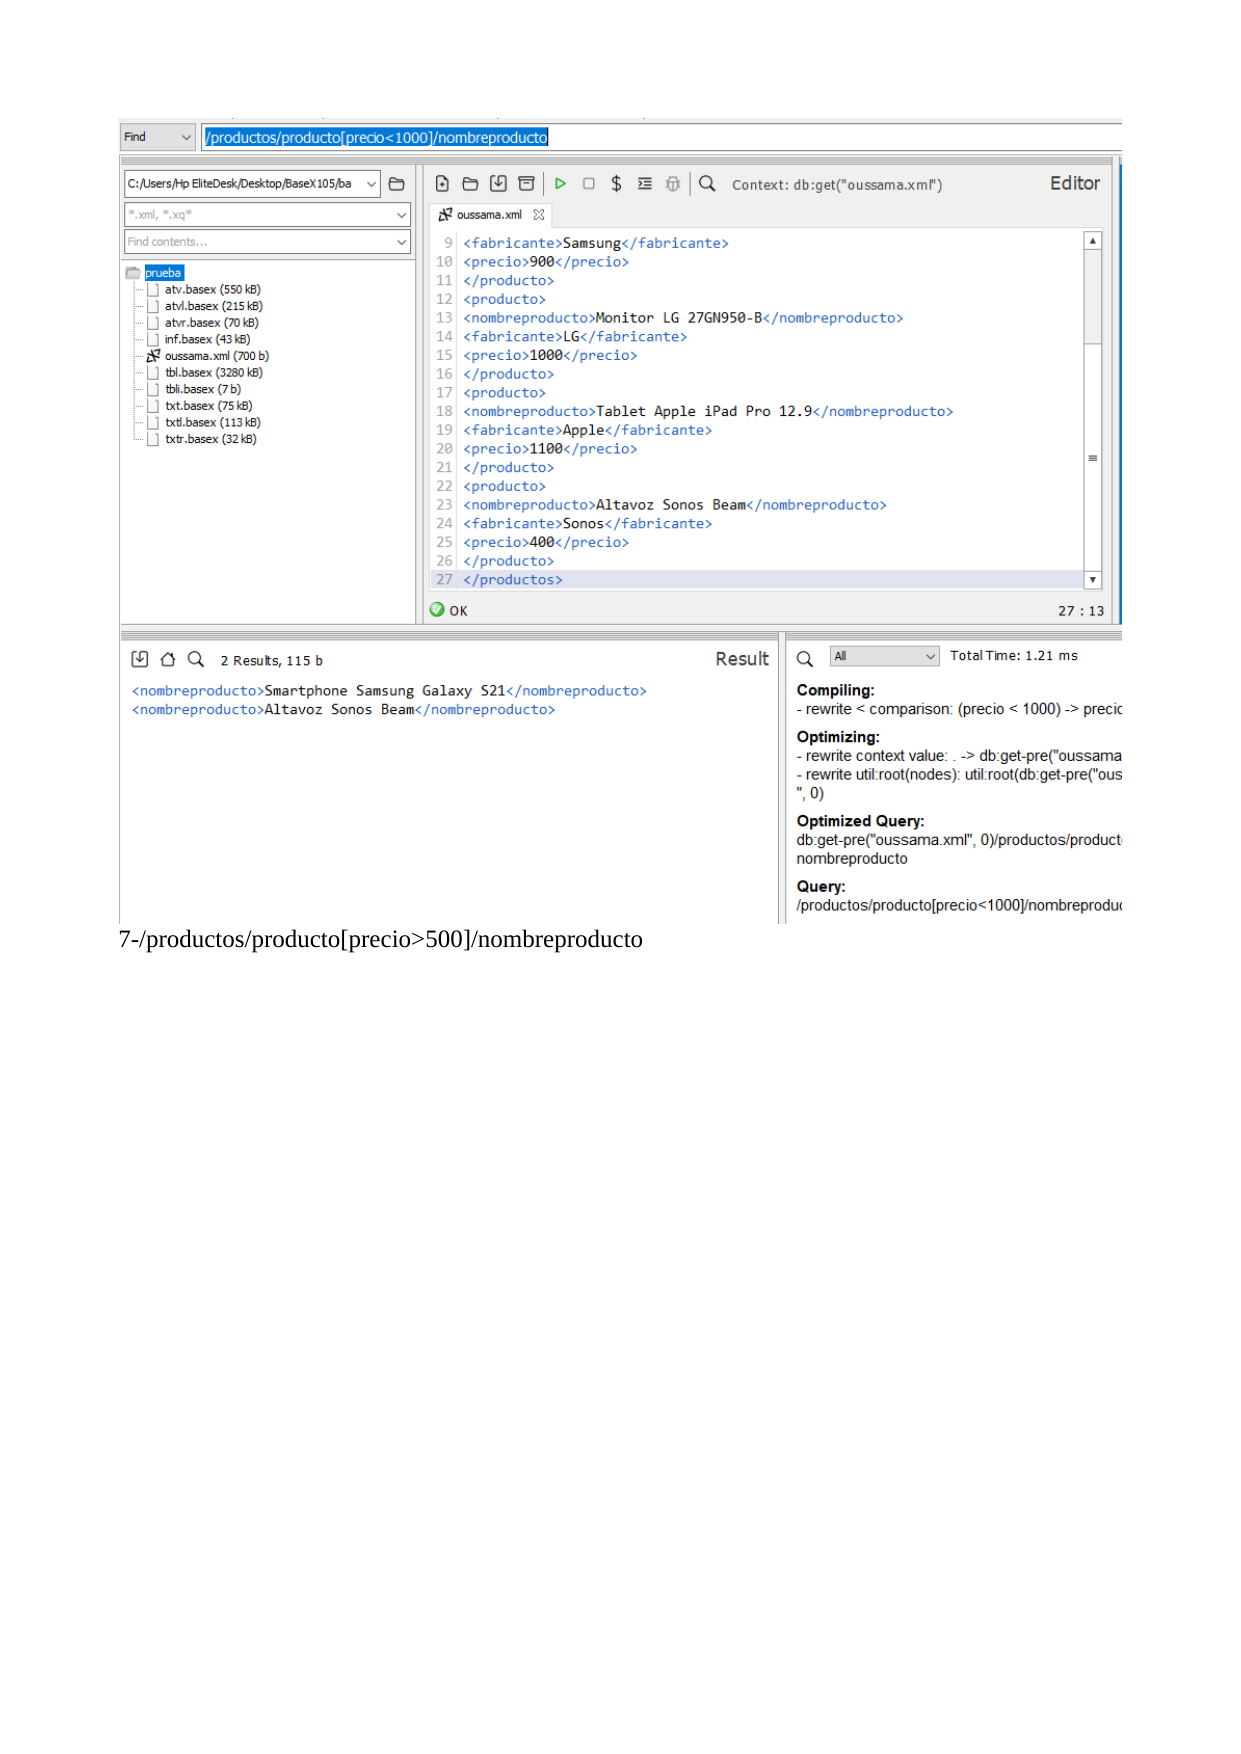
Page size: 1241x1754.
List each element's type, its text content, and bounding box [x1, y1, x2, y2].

picture [118, 118, 1123, 924]
text 7-/productos/producto[precio>500]/nombreproducto [118, 924, 1122, 952]
